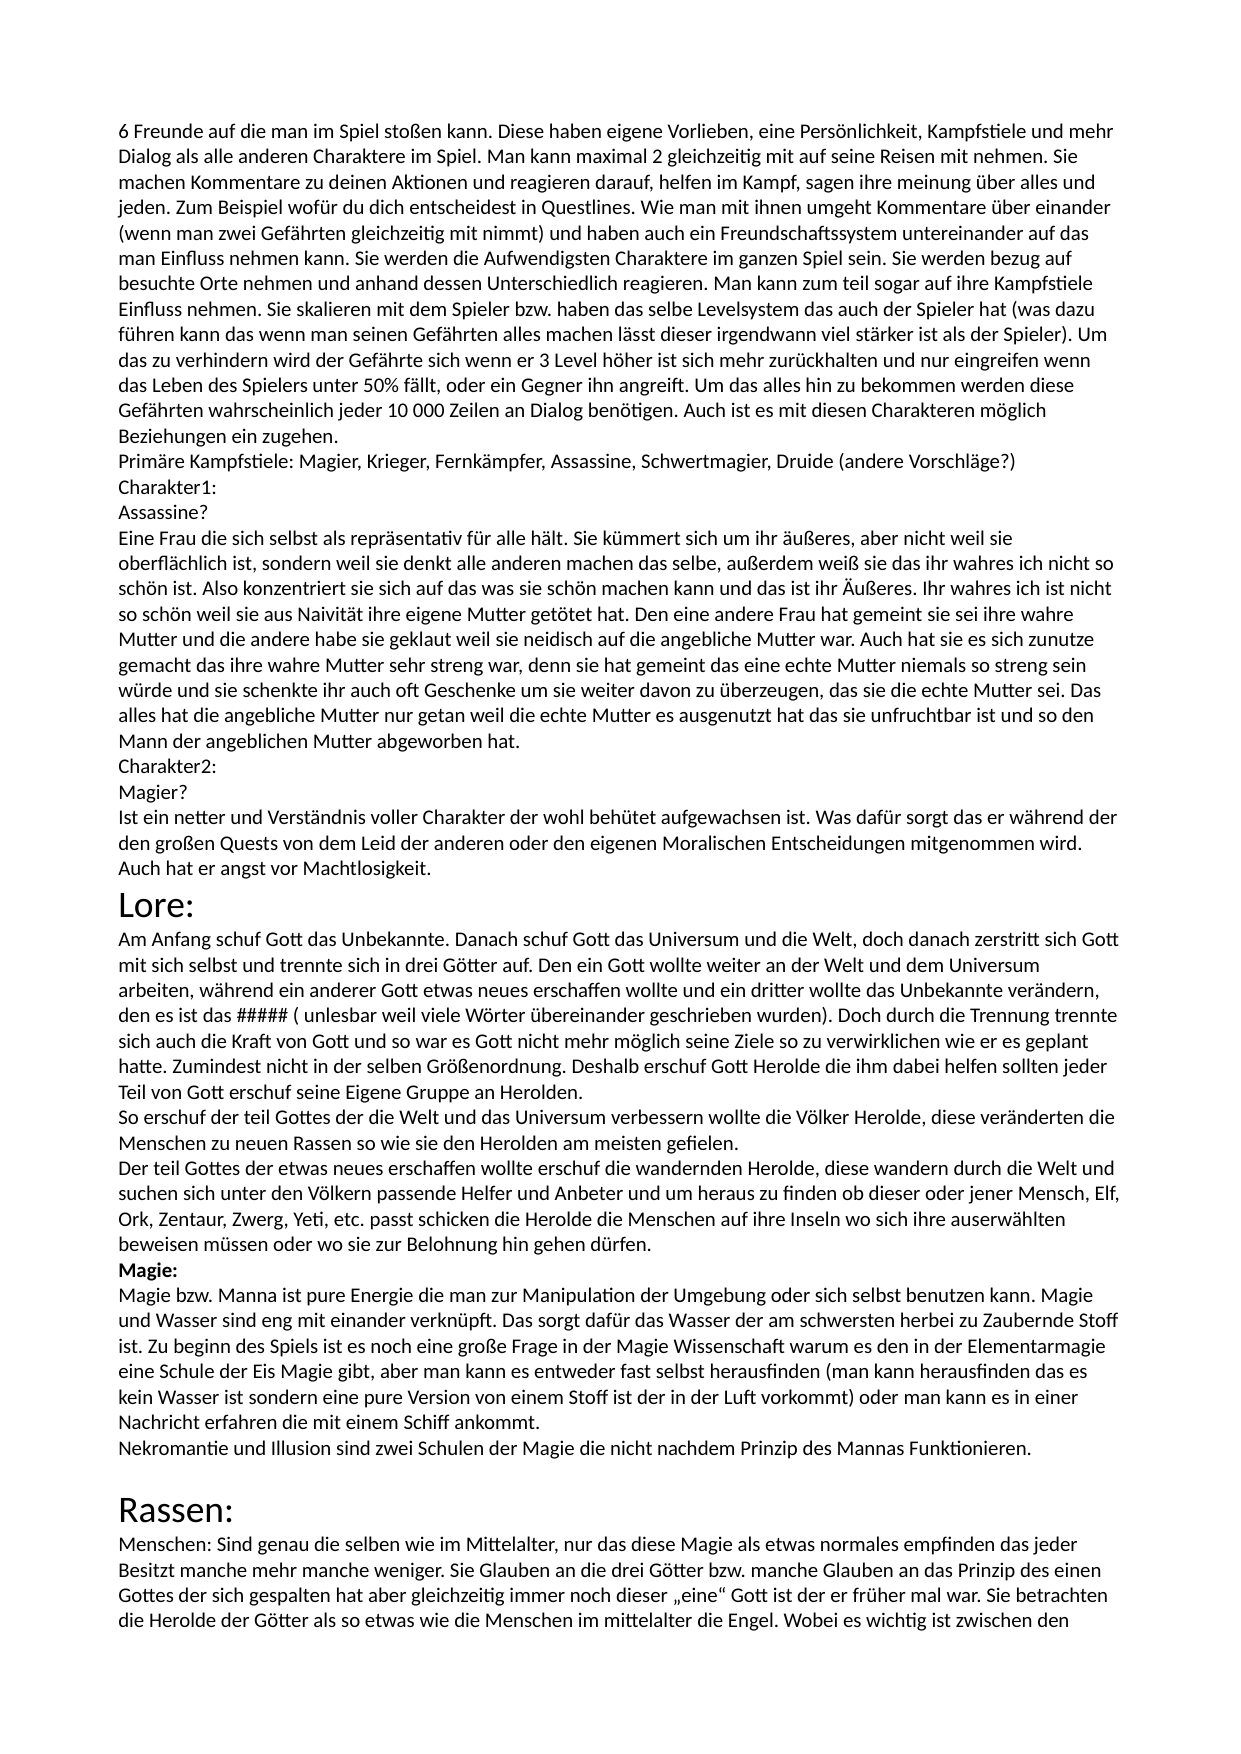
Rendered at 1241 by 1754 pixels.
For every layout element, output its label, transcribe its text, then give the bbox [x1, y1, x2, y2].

text Charakter2: [118, 753, 1122, 779]
text Primäre Kampfstiele: Magier, Krieger, Fernkämpfer, Assassine, Schwertmagier, Druide (andere Vorschläge?) [118, 448, 1122, 474]
text Am Anfang schuf Gott das Unbekannte. Danach schuf Gott das Universum und die Welt, doch danach zerstritt sich Gott mit sich selbst und trennte sich in drei Götter auf. Den ein Gott wollte weiter an der Welt und dem Universum arbeiten, während ein anderer Gott etwas neues erschaffen wollte und ein dritter wollte das Unbekannte verändern, den es ist das ##### ( unlesbar weil viele Wörter übereinander geschrieben wurden). Doch durch die Trennung trennte sich auch die Kraft von Gott und so war es Gott nicht mehr möglich seine Ziele so zu verwirklichen wie er es geplant hatte. Zumindest nicht in der selben Größenordnung. Deshalb erschuf Gott Herolde die ihm dabei helfen sollten jeder Teil von Gott erschuf seine Eigene Gruppe an Herolden. [118, 926, 1122, 1104]
text Rassen: [118, 1486, 1122, 1531]
text 6 Freunde auf die man im Spiel stoßen kann. Diese haben eigene Vorlieben, eine Persönlichkeit, Kampfstiele und mehr Dialog als alle anderen Charaktere im Spiel. Man kann maximal 2 gleichzeitig mit auf seine Reisen mit nehmen. Sie machen Kommentare zu deinen Aktionen und reagieren darauf, helfen im Kampf, sagen ihre meinung über alles und jeden. Zum Beispiel wofür du dich entscheidest in Questlines. Wie man mit ihnen umgeht Kommentare über einander (wenn man zwei Gefährten gleichzeitig mit nimmt) und haben auch ein Freundschaftssystem untereinander auf das man Einfluss nehmen kann. Sie werden die Aufwendigsten Charaktere im ganzen Spiel sein. Sie werden bezug auf besuchte Orte nehmen und anhand dessen Unterschiedlich reagieren. Man kann zum teil sogar auf ihre Kampfstiele Einfluss nehmen. Sie skalieren mit dem Spieler bzw. haben das selbe Levelsystem das auch der Spieler hat (was dazu führen kann das wenn man seinen Gefährten alles machen lässt dieser irgendwann viel stärker ist als der Spieler). Um das zu verhindern wird der Gefährte sich wenn er 3 Level höher ist sich mehr zurückhalten und nur eingreifen wenn das Leben des Spielers unter 50% fällt, oder ein Gegner ihn angreift. Um das alles hin zu bekommen werden diese Gefährten wahrscheinlich jeder 10 000 Zeilen an Dialog benötigen. Auch ist es mit diesen Charakteren möglich Beziehungen ein zugehen. [118, 118, 1122, 448]
text Eine Frau die sich selbst als repräsentativ für alle hält. Sie kümmert sich um ihr äußeres, aber nicht weil sie oberflächlich ist, sondern weil sie denkt alle anderen machen das selbe, außerdem weiß sie das ihr wahres ich nicht so schön ist. Also konzentriert sie sich auf das was sie schön machen kann und das ist ihr Äußeres. Ihr wahres ich ist nicht so schön weil sie aus Naivität ihre eigene Mutter getötet hat. Den eine andere Frau hat gemeint sie sei ihre wahre Mutter und die andere habe sie geklaut weil sie neidisch auf die angebliche Mutter war. Auch hat sie es sich zunutze gemacht das ihre wahre Mutter sehr streng war, denn sie hat gemeint das eine echte Mutter niemals so streng sein würde und sie schenkte ihr auch oft Geschenke um sie weiter davon zu überzeugen, das sie die echte Mutter sei. Das alles hat die angebliche Mutter nur getan weil die echte Mutter es ausgenutzt hat das sie unfruchtbar ist und so den Mann der angeblichen Mutter abgeworben hat. [118, 525, 1122, 753]
text Nekromantie und Illusion sind zwei Schulen der Magie die nicht nachdem Prinzip des Mannas Funktionieren. [118, 1435, 1122, 1460]
text So erschuf der teil Gottes der die Welt und das Universum verbessern wollte die Völker Herolde, diese veränderten die Menschen zu neuen Rassen so wie sie den Herolden am meisten gefielen. [118, 1104, 1122, 1155]
text Der teil Gottes der etwas neues erschaffen wollte erschuf die wandernden Herolde, diese wandern durch die Welt und suchen sich unter den Völkern passende Helfer und Anbeter und um heraus zu finden ob dieser oder jener Mensch, Elf, Ork, Zentaur, Zwerg, Yeti, etc. passt schicken die Herolde die Menschen auf ihre Inseln wo sich ihre auserwählten beweisen müssen oder wo sie zur Belohnung hin gehen dürfen. [118, 1155, 1122, 1257]
text Menschen: Sind genau die selben wie im Mittelalter, nur das diese Magie als etwas normales empfinden das jeder Besitzt manche mehr manche weniger. Sie Glauben an die drei Götter bzw. manche Glauben an das Prinzip des einen Gottes der sich gespalten hat aber gleichzeitig immer noch dieser „eine“ Gott ist der er früher mal war. Sie betrachten die Herolde der Götter als so etwas wie die Menschen im mittelalter die Engel. Wobei es wichtig ist zwischen den [118, 1531, 1122, 1633]
text Ist ein netter und Verständnis voller Charakter der wohl behütet aufgewachsen ist. Was dafür sorgt das er während der den großen Quests von dem Leid der anderen oder den eigenen Moralischen Entscheidungen mitgenommen wird. Auch hat er angst vor Machtlosigkeit. [118, 804, 1122, 881]
text Lore: [118, 881, 1122, 926]
text Magie: [118, 1257, 1122, 1282]
text Magie bzw. Manna ist pure Energie die man zur Manipulation der Umgebung oder sich selbst benutzen kann. Magie und Wasser sind eng mit einander verknüpft. Das sorgt dafür das Wasser der am schwersten herbei zu Zaubernde Stoff ist. Zu beginn des Spiels ist es noch eine große Frage in der Magie Wissenschaft warum es den in der Elementarmagie eine Schule der Eis Magie gibt, aber man kann es entweder fast selbst herausfinden (man kann herausfinden das es kein Wasser ist sondern eine pure Version von einem Stoff ist der in der Luft vorkommt) oder man kann es in einer Nachricht erfahren die mit einem Schiff ankommt. [118, 1282, 1122, 1435]
text Magier? [118, 779, 1122, 804]
text Charakter1: [118, 474, 1122, 499]
text Assassine? [118, 499, 1122, 525]
